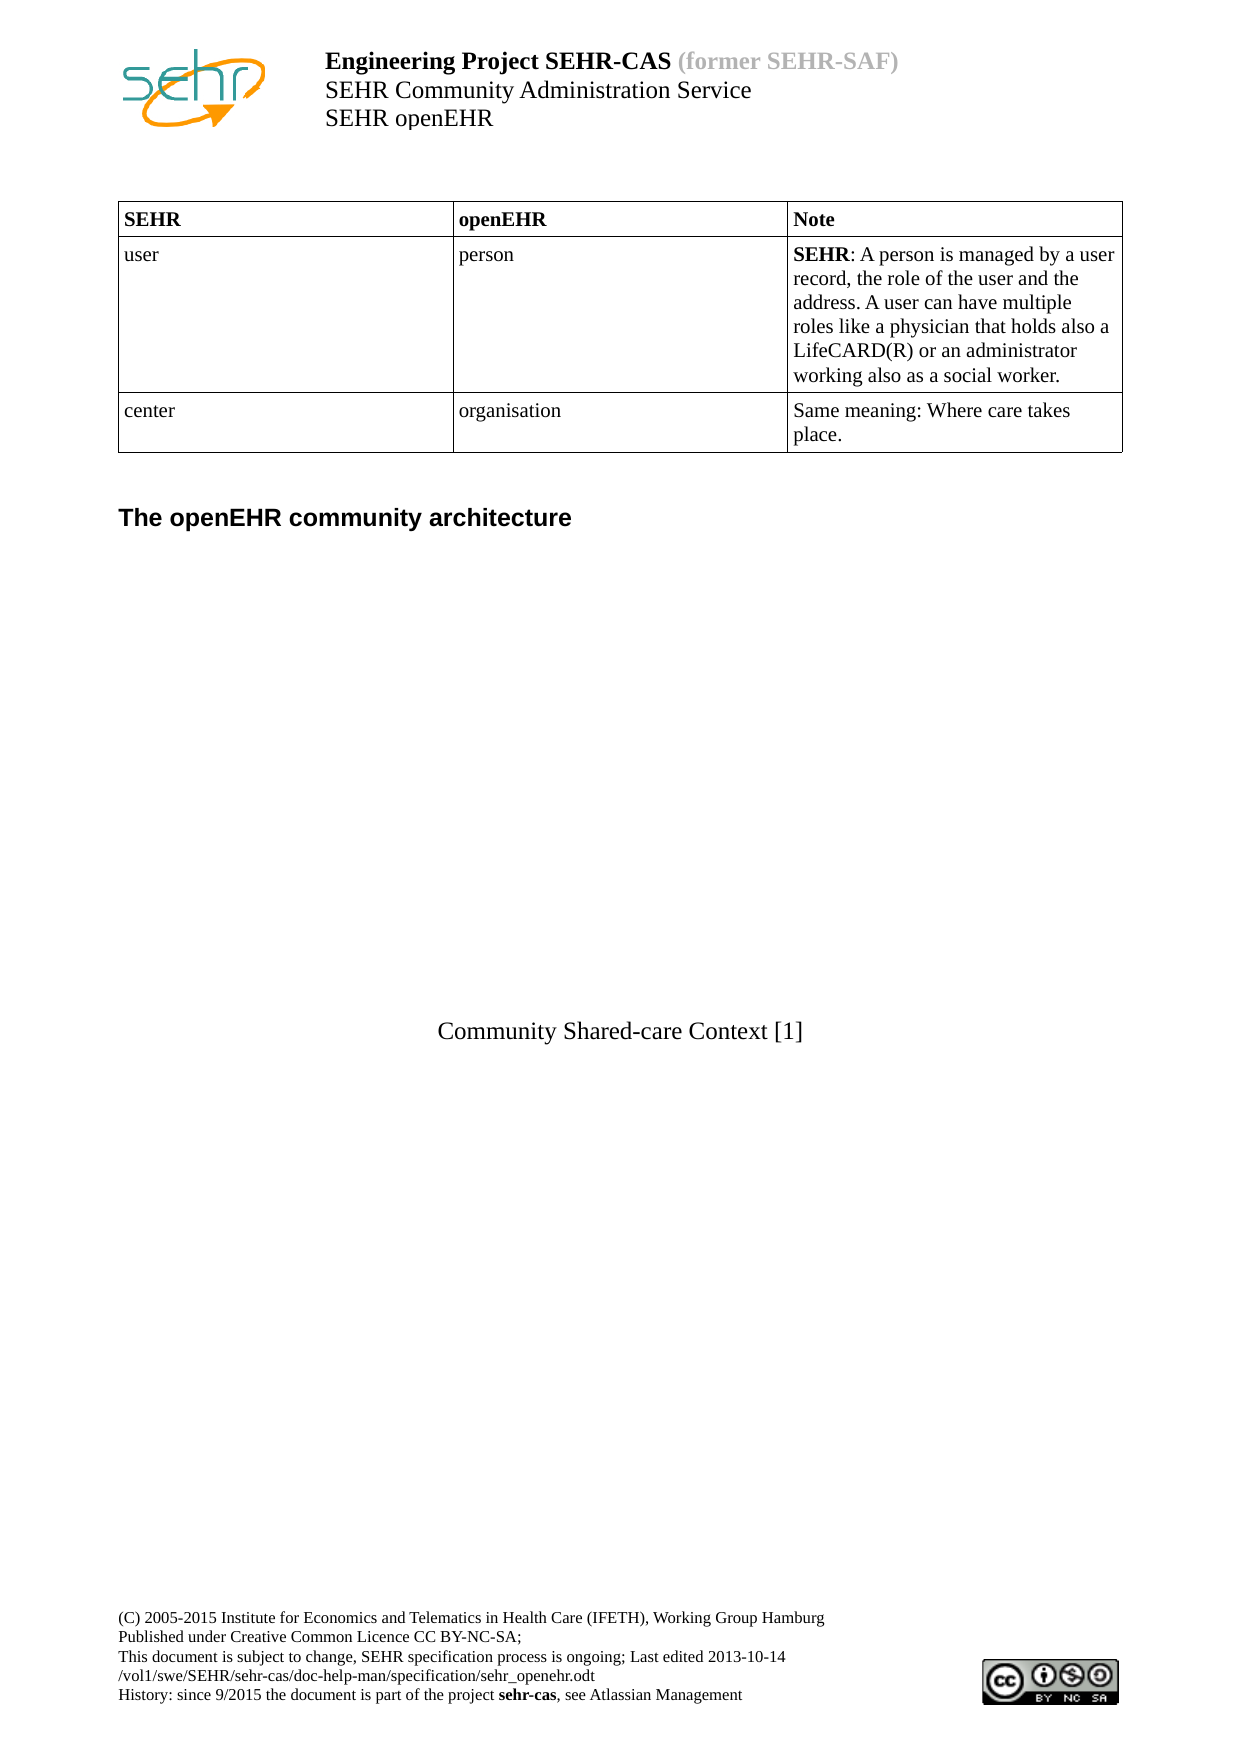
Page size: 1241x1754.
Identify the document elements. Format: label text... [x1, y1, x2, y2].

table_header SEHR [119, 202, 453, 236]
table_cell person [454, 237, 787, 392]
table_cell user [119, 237, 453, 392]
table_cell organisation [454, 393, 787, 452]
table_cell center [119, 393, 453, 452]
text Community Shared-care Context [1] [118, 545, 1122, 1045]
picture [982, 1659, 1119, 1705]
table_cell Same meaning: Where care takes place. [788, 393, 1122, 452]
table_header Note [788, 202, 1122, 236]
table_cell SEHR: A person is managed by a user record, the role of the user and the address. A user can have multiple roles like a physician that holds also a LifeCARD(R) or an administrator working also as a social worker. [788, 237, 1122, 392]
subtitle The openEHR community architecture [118, 503, 1122, 532]
table_header openEHR [454, 202, 787, 236]
picture [119, 49, 265, 127]
